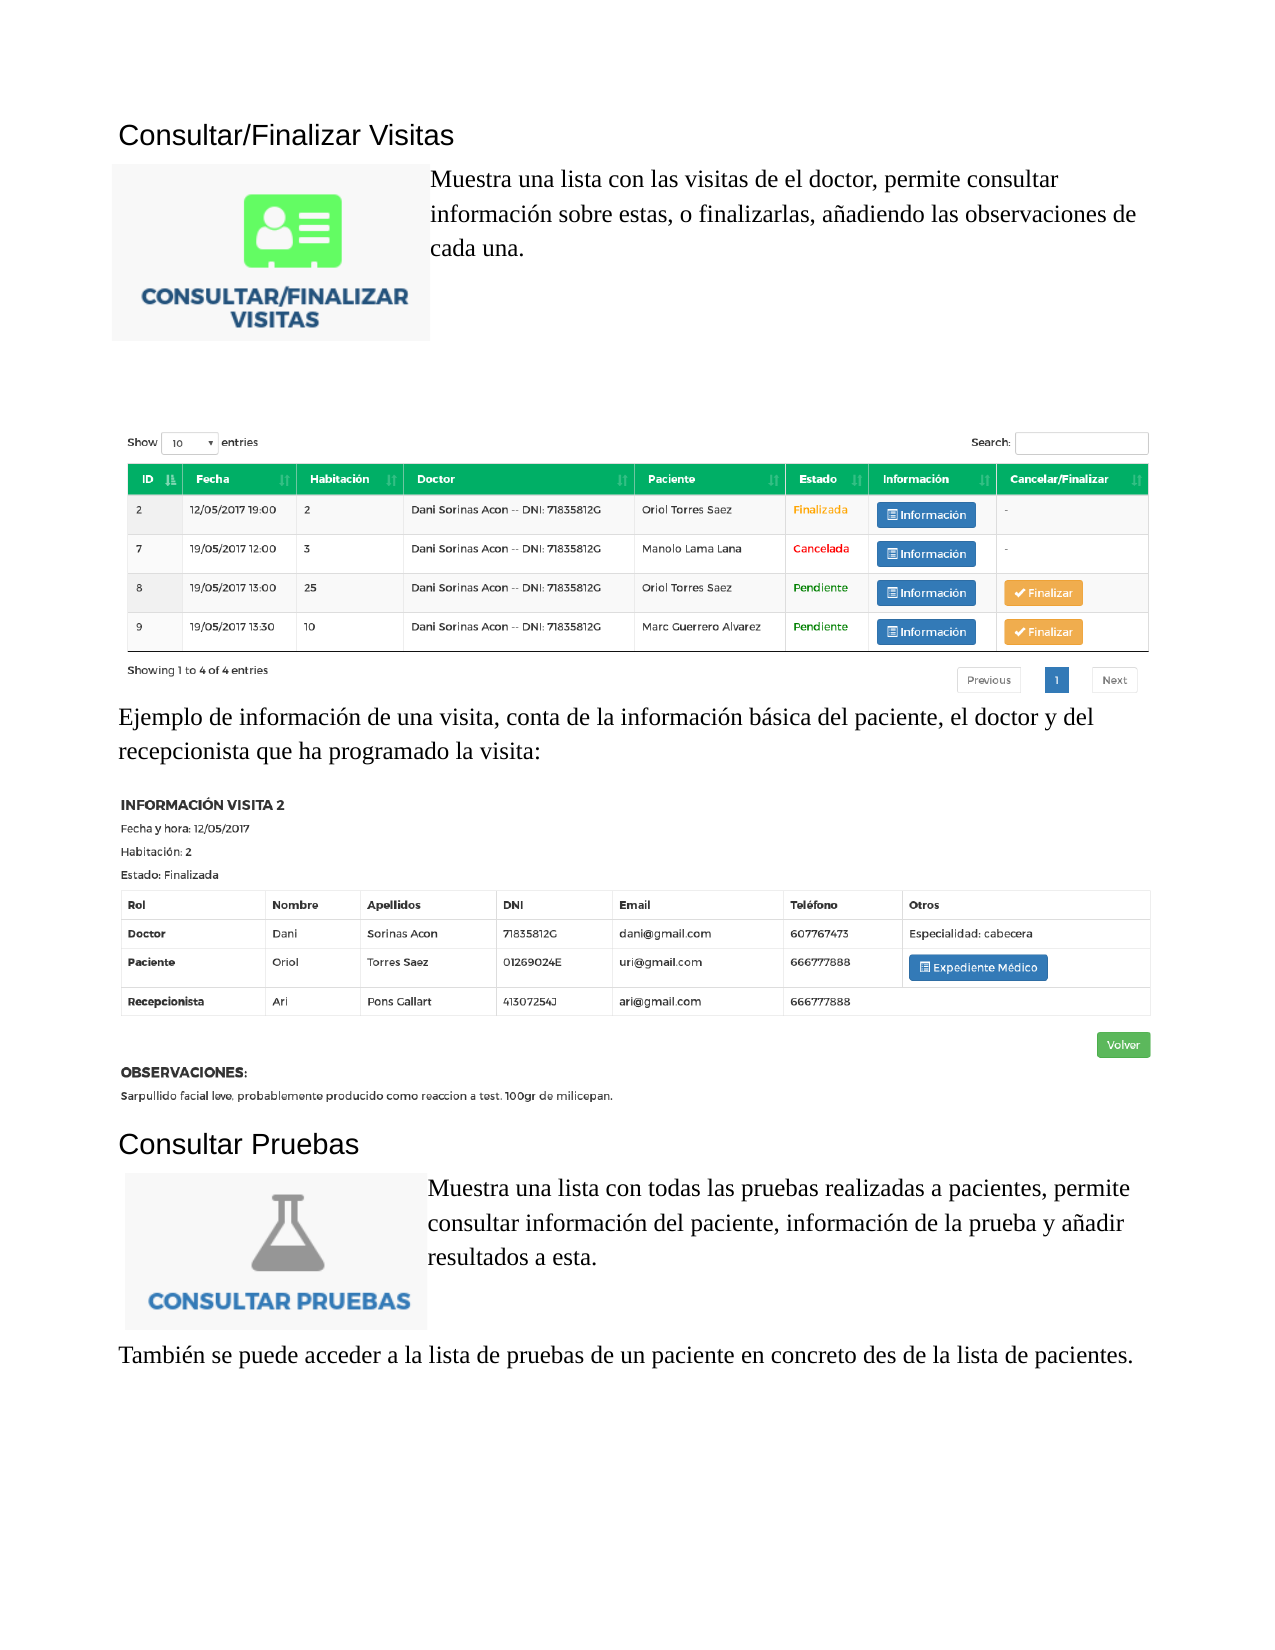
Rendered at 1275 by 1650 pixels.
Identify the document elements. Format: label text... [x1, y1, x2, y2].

subtitle Consultar/Finalizar Visitas [118, 118, 1157, 152]
subtitle Consultar Pruebas [118, 1128, 1157, 1161]
picture [118, 785, 1157, 1128]
text Muestra una lista con todas las pruebas realizadas a pacientes, permite consultar información del paciente, información de la prueba y añadir resultados a esta. [428, 1173, 1157, 1271]
picture [118, 429, 1157, 696]
picture [125, 1173, 428, 1330]
text Muestra una lista con las visitas de el doctor, permite consultar información sobre estas, o finalizarlas, añadiendo las observaciones de cada una. [430, 164, 1157, 262]
text También se puede acceder a la lista de pruebas de un paciente en concreto des de la lista de pacientes. [118, 1341, 1157, 1369]
text Ejemplo de información de una visita, conta de la información básica del paciente, el doctor y del recepcionista que ha programado la visita: [118, 696, 1157, 765]
picture [111, 164, 430, 341]
